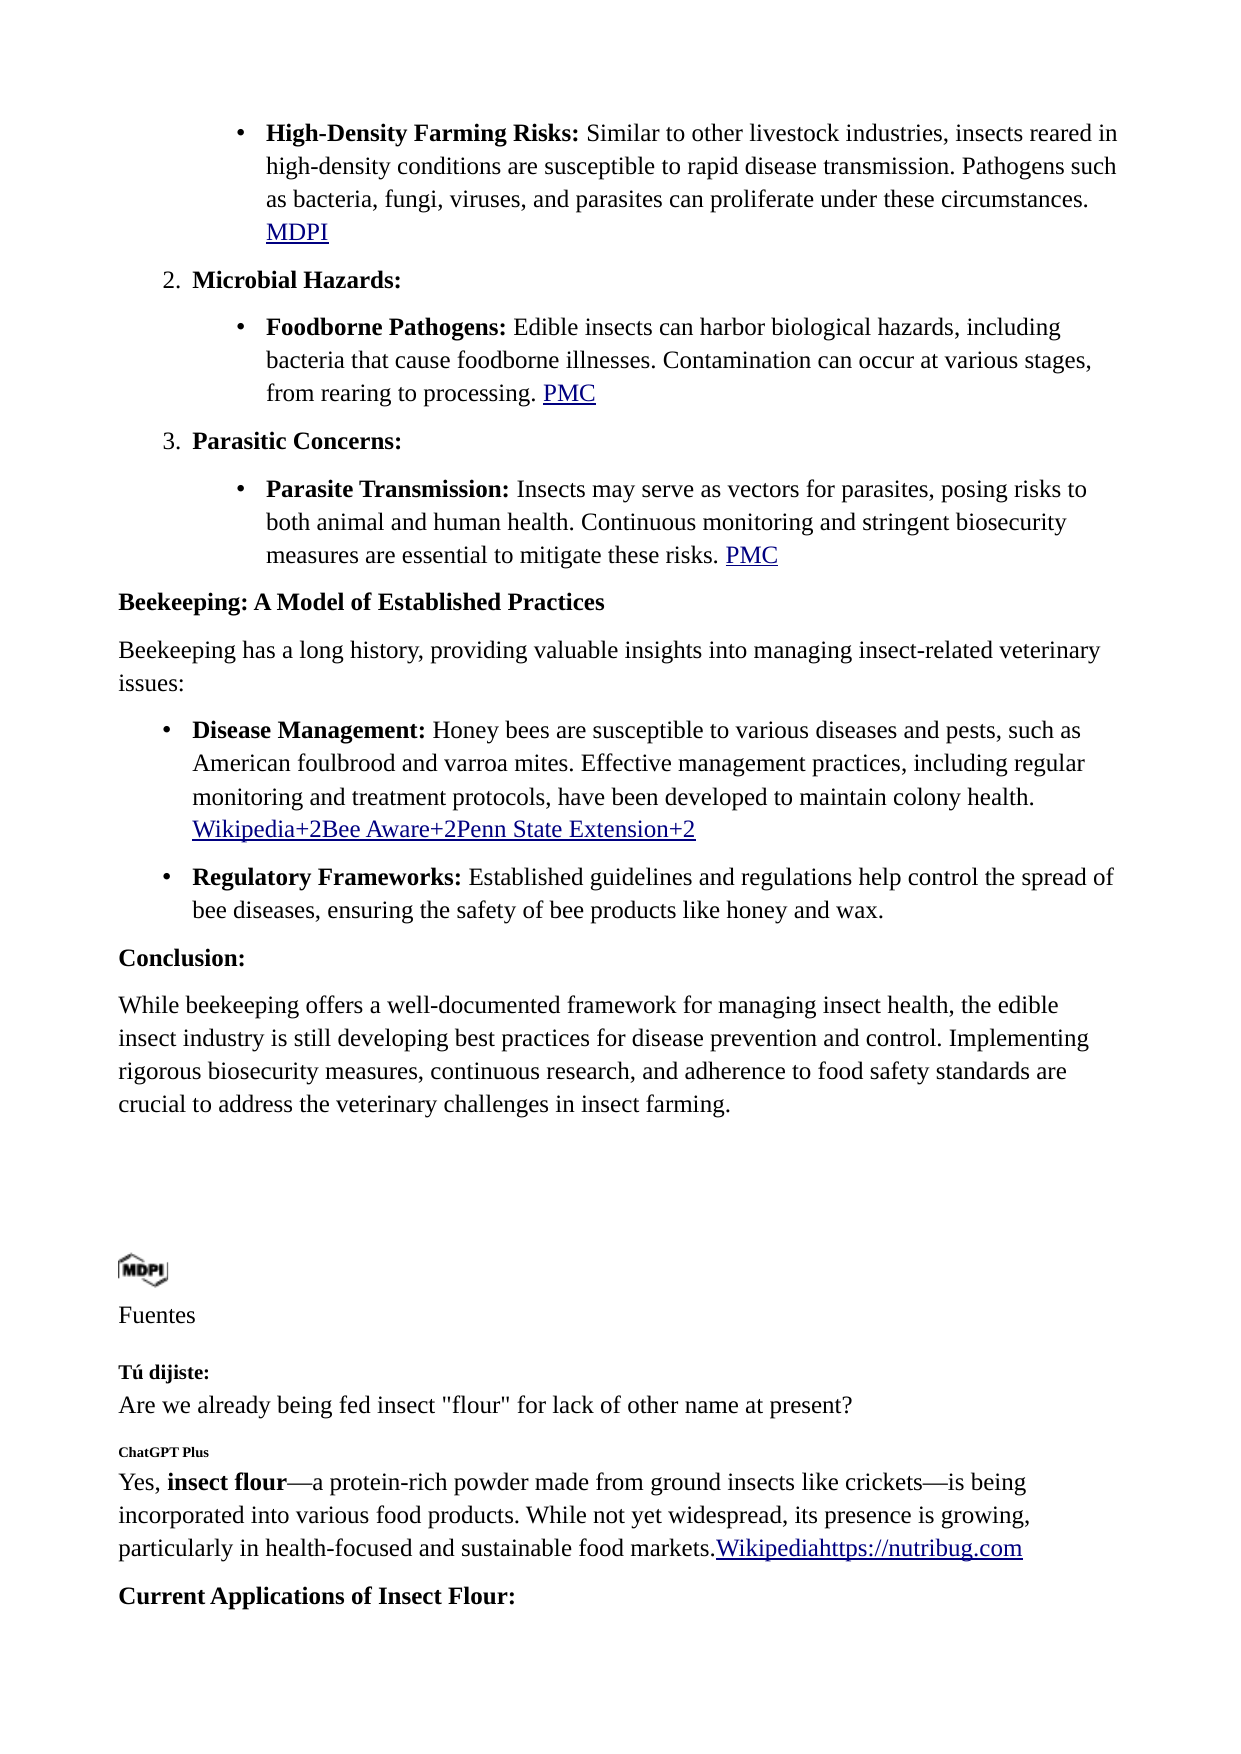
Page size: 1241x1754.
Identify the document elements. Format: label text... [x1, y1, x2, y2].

subtitle ChatGPT Plus [118, 1444, 1122, 1461]
text Current Applications of Insect Flour: [118, 1581, 1122, 1609]
text Yes, insect flour—a protein-rich powder made from ground insects like crickets—is being incorporated into various food products. While not yet widespread, its presence is growing, particularly in health-focused and sustainable food markets.Wikipediahttps://nutribug.com [118, 1467, 1122, 1562]
list High-Density Farming Risks: Similar to other livestock industries, insects reared in high-density conditions are susceptible to rapid disease transmission. Pathogens such as bacteria, fungi, viruses, and parasites can proliferate under these circumstances. MDPI [236, 118, 1122, 246]
list Disease Management: Honey bees are susceptible to various diseases and pests, such as American foulbrood and varroa mites. Effective management practices, including regular monitoring and treatment protocols, have been developed to maintain colony health. Wikipedia+2Bee Aware+2Penn State Extension+2 [162, 716, 1122, 843]
text Are we already being fed insect "flour" for lack of other name at present? [118, 1390, 1122, 1419]
list Parasitic Concerns: [162, 426, 1122, 455]
list Parasite Transmission: Insects may serve as vectors for parasites, posing risks to both animal and human health. Continuous monitoring and stringent biosecurity measures are essential to mitigate these risks. PMC [236, 474, 1122, 568]
text Beekeeping: A Model of Established Practices [118, 587, 1122, 616]
text Fuentes [118, 1300, 1122, 1329]
list Microbial Hazards: [162, 265, 1122, 293]
list Foodborne Pathogens: Edible insects can harbor biological hazards, including bacteria that cause foodborne illnesses. Contamination can occur at various stages, from rearing to processing. PMC [236, 312, 1122, 407]
list Regulatory Frameworks: Established guidelines and regulations help control the spread of bee diseases, ensuring the safety of bee products like honey and wax. [162, 862, 1122, 924]
text Conclusion: [118, 943, 1122, 972]
subtitle Tú dijiste: [118, 1360, 1122, 1384]
text Beekeeping has a long history, providing valuable insights into managing insect-related veterinary issues: [118, 635, 1122, 697]
picture [118, 1245, 169, 1296]
text While beekeeping offers a well-documented framework for managing insect health, the edible insect industry is still developing best practices for disease prevention and control. Implementing rigorous biosecurity measures, continuous research, and adherence to food safety standards are crucial to address the veterinary challenges in insect farming. [118, 990, 1122, 1118]
